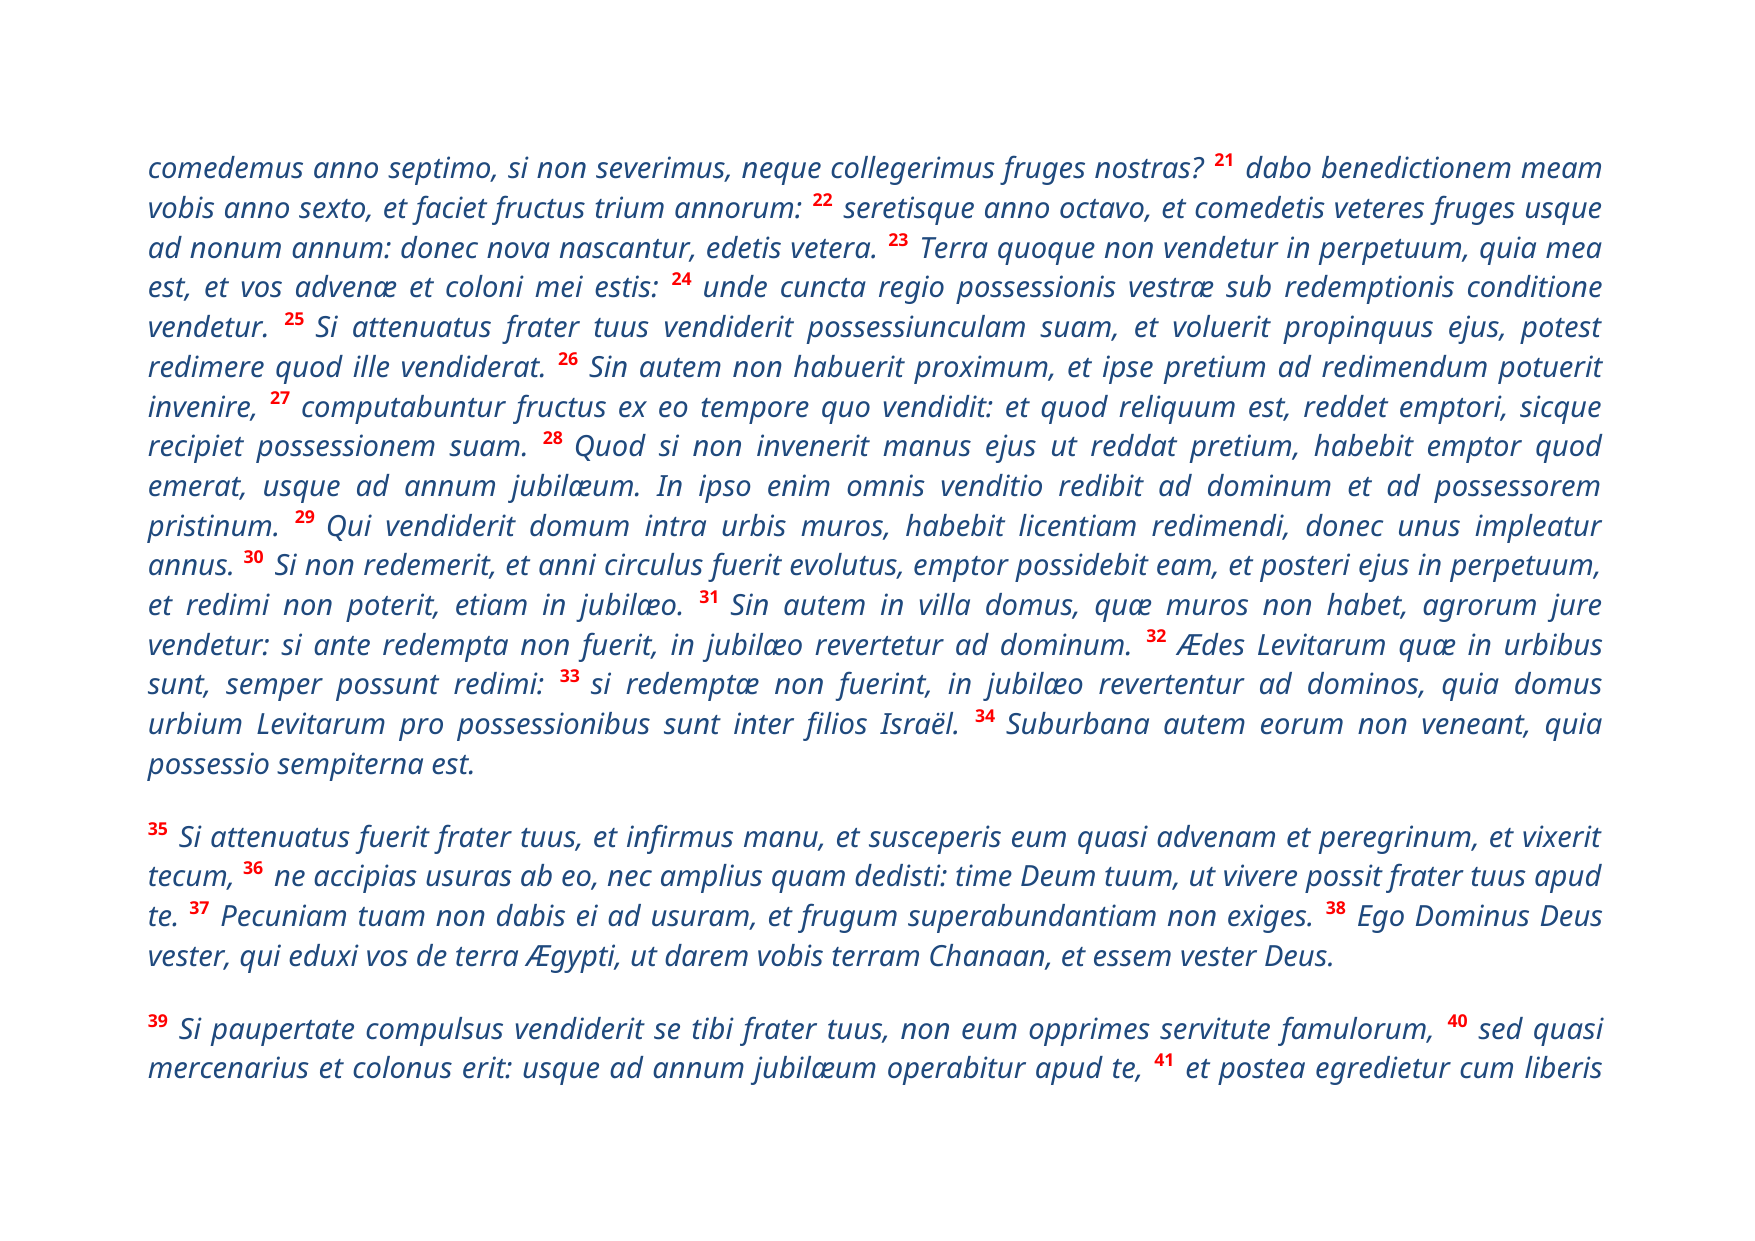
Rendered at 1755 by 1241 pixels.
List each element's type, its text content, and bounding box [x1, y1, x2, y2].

text 39 Si paupertate compulsus vendiderit se tibi frater tuus, non eum opprimes servitute famulorum, 40 sed quasi mercenarius et colonus erit: usque ad annum jubilæum operabitur apud te, 41 et postea egredietur cum liberis [148, 1008, 1606, 1087]
text comedemus anno septimo, si non severimus, neque collegerimus fruges nostras? 21 dabo benedictionem meam vobis anno sexto, et faciet fructus trium annorum: 22 seretisque anno octavo, et comedetis veteres fruges usque ad nonum annum: donec nova nascantur, edetis vetera. 23 Terra quoque non vendetur in perpetuum, quia mea est, et vos advenæ et coloni mei estis: 24 unde cuncta regio possessionis vestræ sub redemptionis conditione vendetur. 25 Si attenuatus frater tuus vendiderit possessiunculam suam, et voluerit propinquus ejus, potest redimere quod ille vendiderat. 26 Sin autem non habuerit proximum, et ipse pretium ad redimendum potuerit invenire, 27 computabuntur fructus ex eo tempore quo vendidit: et quod reliquum est, reddet emptori, sicque recipiet possessionem suam. 28 Quod si non invenerit manus ejus ut reddat pretium, habebit emptor quod emerat, usque ad annum jubilæum. In ipso enim omnis venditio redibit ad dominum et ad possessorem pristinum. 29 Qui vendiderit domum intra urbis muros, habebit licentiam redimendi, donec unus impleatur annus. 30 Si non redemerit, et anni circulus fuerit evolutus, emptor possidebit eam, et posteri ejus in perpetuum, et redimi non poterit, etiam in jubilæo. 31 Sin autem in villa domus, quæ muros non habet, agrorum jure vendetur: si ante redempta non fuerit, in jubilæo revertetur ad dominum. 32 Ædes Levitarum quæ in urbibus sunt, semper possunt redimi: 33 si redemptæ non fuerint, in jubilæo revertentur ad dominos, quia domus urbium Levitarum pro possessionibus sunt inter filios Israël. 34 Suburbana autem eorum non veneant, quia possessio sempiterna est. [148, 148, 1606, 783]
text 35 Si attenuatus fuerit frater tuus, et infirmus manu, et susceperis eum quasi advenam et peregrinum, et vixerit tecum, 36 ne accipias usuras ab eo, nec amplius quam dedisti: time Deum tuum, ut vivere possit frater tuus apud te. 37 Pecuniam tuam non dabis ei ad usuram, et frugum superabundantiam non exiges. 38 Ego Dominus Deus vester, qui eduxi vos de terra Ægypti, ut darem vobis terram Chanaan, et essem vester Deus. [148, 816, 1606, 975]
